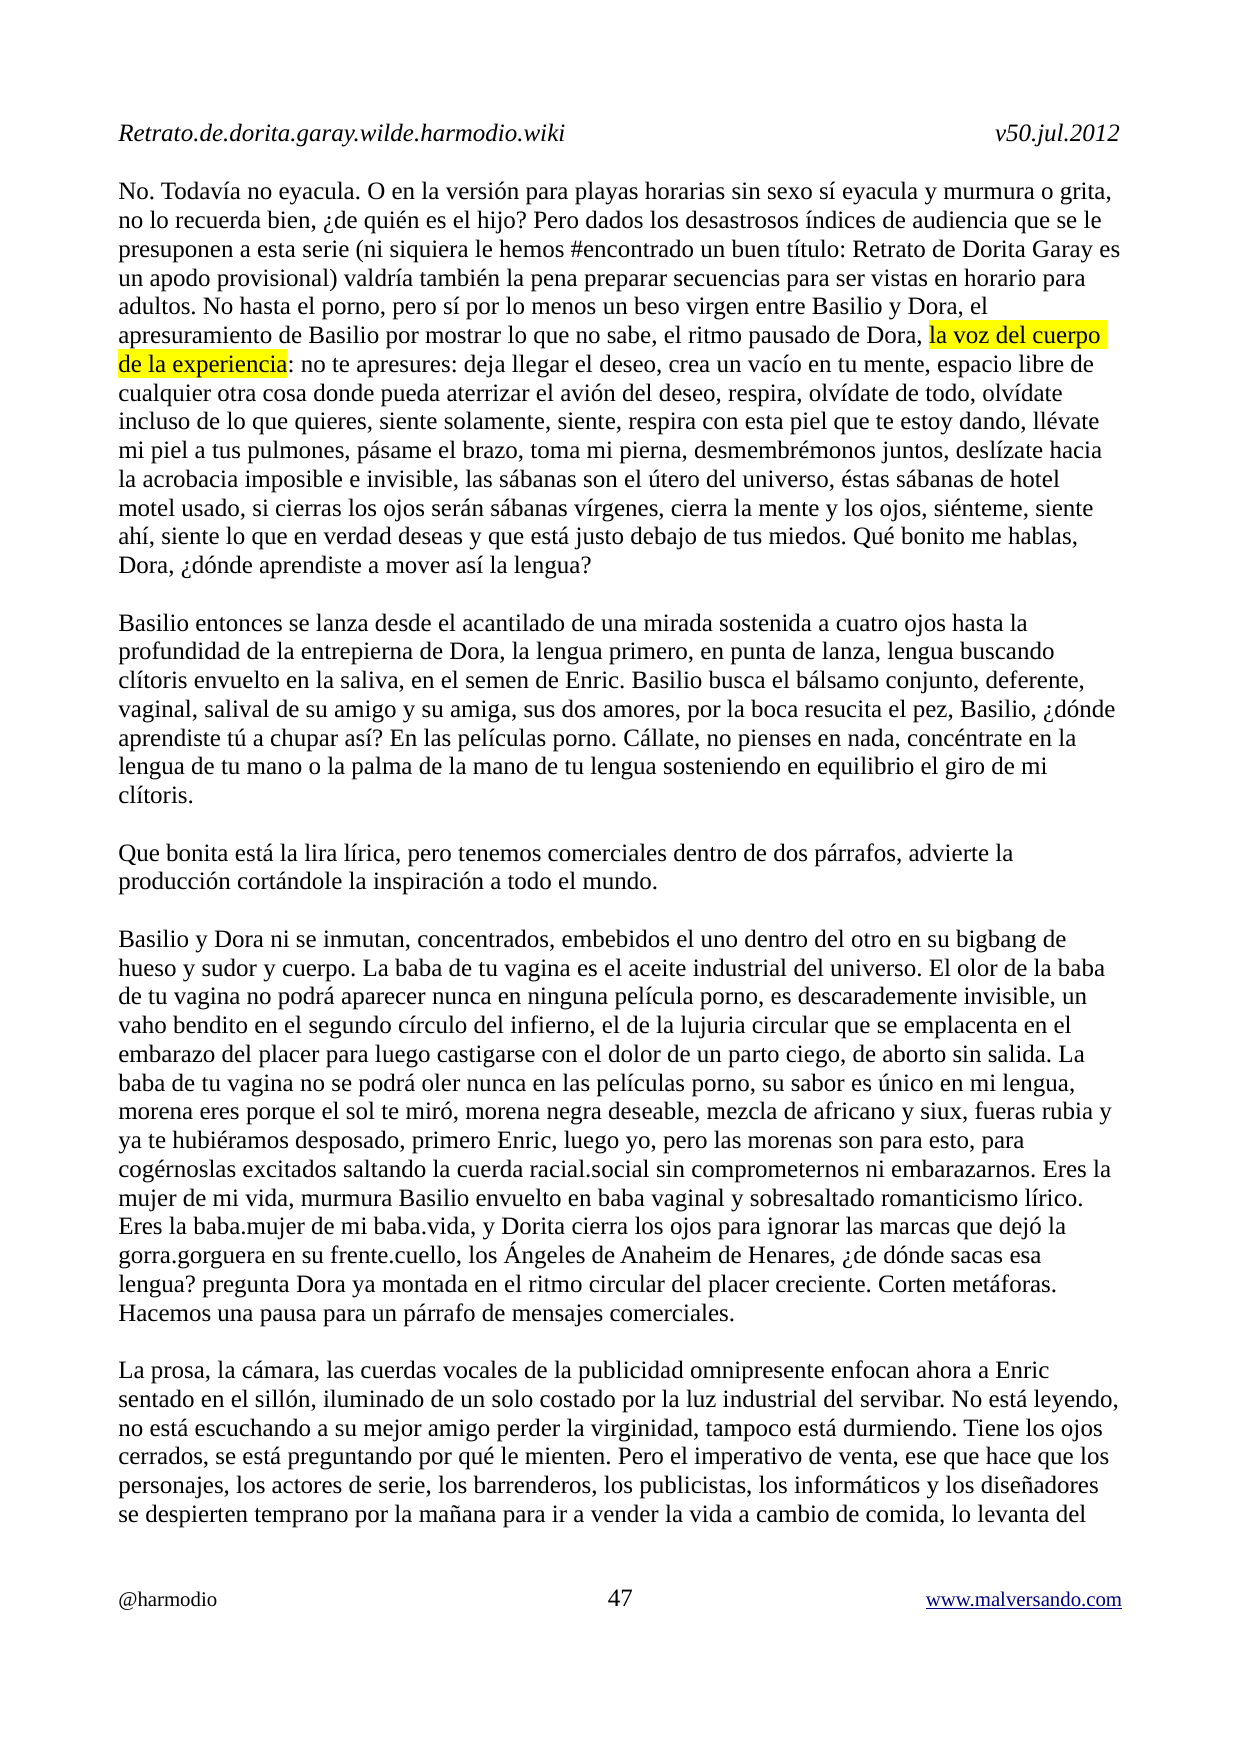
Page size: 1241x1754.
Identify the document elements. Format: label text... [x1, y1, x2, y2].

text Basilio y Dora ni se inmutan, concentrados, embebidos el uno dentro del otro en su bigbang de hueso y sudor y cuerpo. La baba de tu vagina es el aceite industrial del universo. El olor de la baba de tu vagina no podrá aparecer nunca en ninguna película porno, es descarademente invisible, un vaho bendito en el segundo círculo del infierno, el de la lujuria circular que se emplacenta en el embarazo del placer para luego castigarse con el dolor de un parto ciego, de aborto sin salida. La baba de tu vagina no se podrá oler nunca en las películas porno, su sabor es único en mi lengua, morena eres porque el sol te miró, morena negra deseable, mezcla de africano y siux, fueras rubia y ya te hubiéramos desposado, primero Enric, luego yo, pero las morenas son para esto, para cogérnoslas excitados saltando la cuerda racial.social sin comprometernos ni embarazarnos. Eres la mujer de mi vida, murmura Basilio envuelto en baba vaginal y sobresaltado romanticismo lírico. Eres la baba.mujer de mi baba.vida, y Dorita cierra los ojos para ignorar las marcas que dejó la gorra.gorguera en su frente.cuello, los Ángeles de Anaheim de Henares, ¿de dónde sacas esa lengua? pregunta Dora ya montada en el ritmo circular del placer creciente. Corten metáforas. Hacemos una pausa para un párrafo de mensajes comerciales. [118, 924, 1122, 1326]
text Basilio entonces se lanza desde el acantilado de una mirada sostenida a cuatro ojos hasta la profundidad de la entrepierna de Dora, la lengua primero, en punta de lanza, lengua buscando clítoris envuelto en la saliva, en el semen de Enric. Basilio busca el bálsamo conjunto, deferente, vaginal, salival de su amigo y su amiga, sus dos amores, por la boca resucita el pez, Basilio, ¿dónde aprendiste tú a chupar así? En las películas porno. Cállate, no pienses en nada, concéntrate en la lengua de tu mano o la palma de la mano de tu lengua sosteniendo en equilibrio el giro de mi clítoris. [118, 608, 1122, 809]
text Que bonita está la lira lírica, pero tenemos comerciales dentro de dos párrafos, advierte la producción cortándole la inspiración a todo el mundo. [118, 838, 1122, 895]
text La prosa, la cámara, las cuerdas vocales de la publicidad omnipresente enfocan ahora a Enric sentado en el sillón, iluminado de un solo costado por la luz industrial del servibar. No está leyendo, no está escuchando a su mejor amigo perder la virginidad, tampoco está durmiendo. Tiene los ojos cerrados, se está preguntando por qué le mienten. Pero el imperativo de venta, ese que hace que los personajes, los actores de serie, los barrenderos, los publicistas, los informáticos y los diseñadores se despierten temprano por la mañana para ir a vender la vida a cambio de comida, lo levanta del [118, 1355, 1122, 1528]
text No. Todavía no eyacula. O en la versión para playas horarias sin sexo sí eyacula y murmura o grita, no lo recuerda bien, ¿de quién es el hijo? Pero dados los desastrosos índices de audiencia que se le presuponen a esta serie (ni siquiera le hemos #encontrado un buen título: Retrato de Dorita Garay es un apodo provisional) valdría también la pena preparar secuencias para ser vistas en horario para adultos. No hasta el porno, pero sí por lo menos un beso virgen entre Basilio y Dora, el apresuramiento de Basilio por mostrar lo que no sabe, el ritmo pausado de Dora, la voz del cuerpo de la experiencia: no te apresures: deja llegar el deseo, crea un vacío en tu mente, espacio libre de cualquier otra cosa donde pueda aterrizar el avión del deseo, respira, olvídate de todo, olvídate incluso de lo que quieres, siente solamente, siente, respira con esta piel que te estoy dando, llévate mi piel a tus pulmones, pásame el brazo, toma mi pierna, desmembrémonos juntos, deslízate hacia la acrobacia imposible e invisible, las sábanas son el útero del universo, éstas sábanas de hotel motel usado, si cierras los ojos serán sábanas vírgenes, cierra la mente y los ojos, siénteme, siente ahí, siente lo que en verdad deseas y que está justo debajo de tus miedos. Qué bonito me hablas, Dora, ¿dónde aprendiste a mover así la lengua? [118, 176, 1122, 579]
